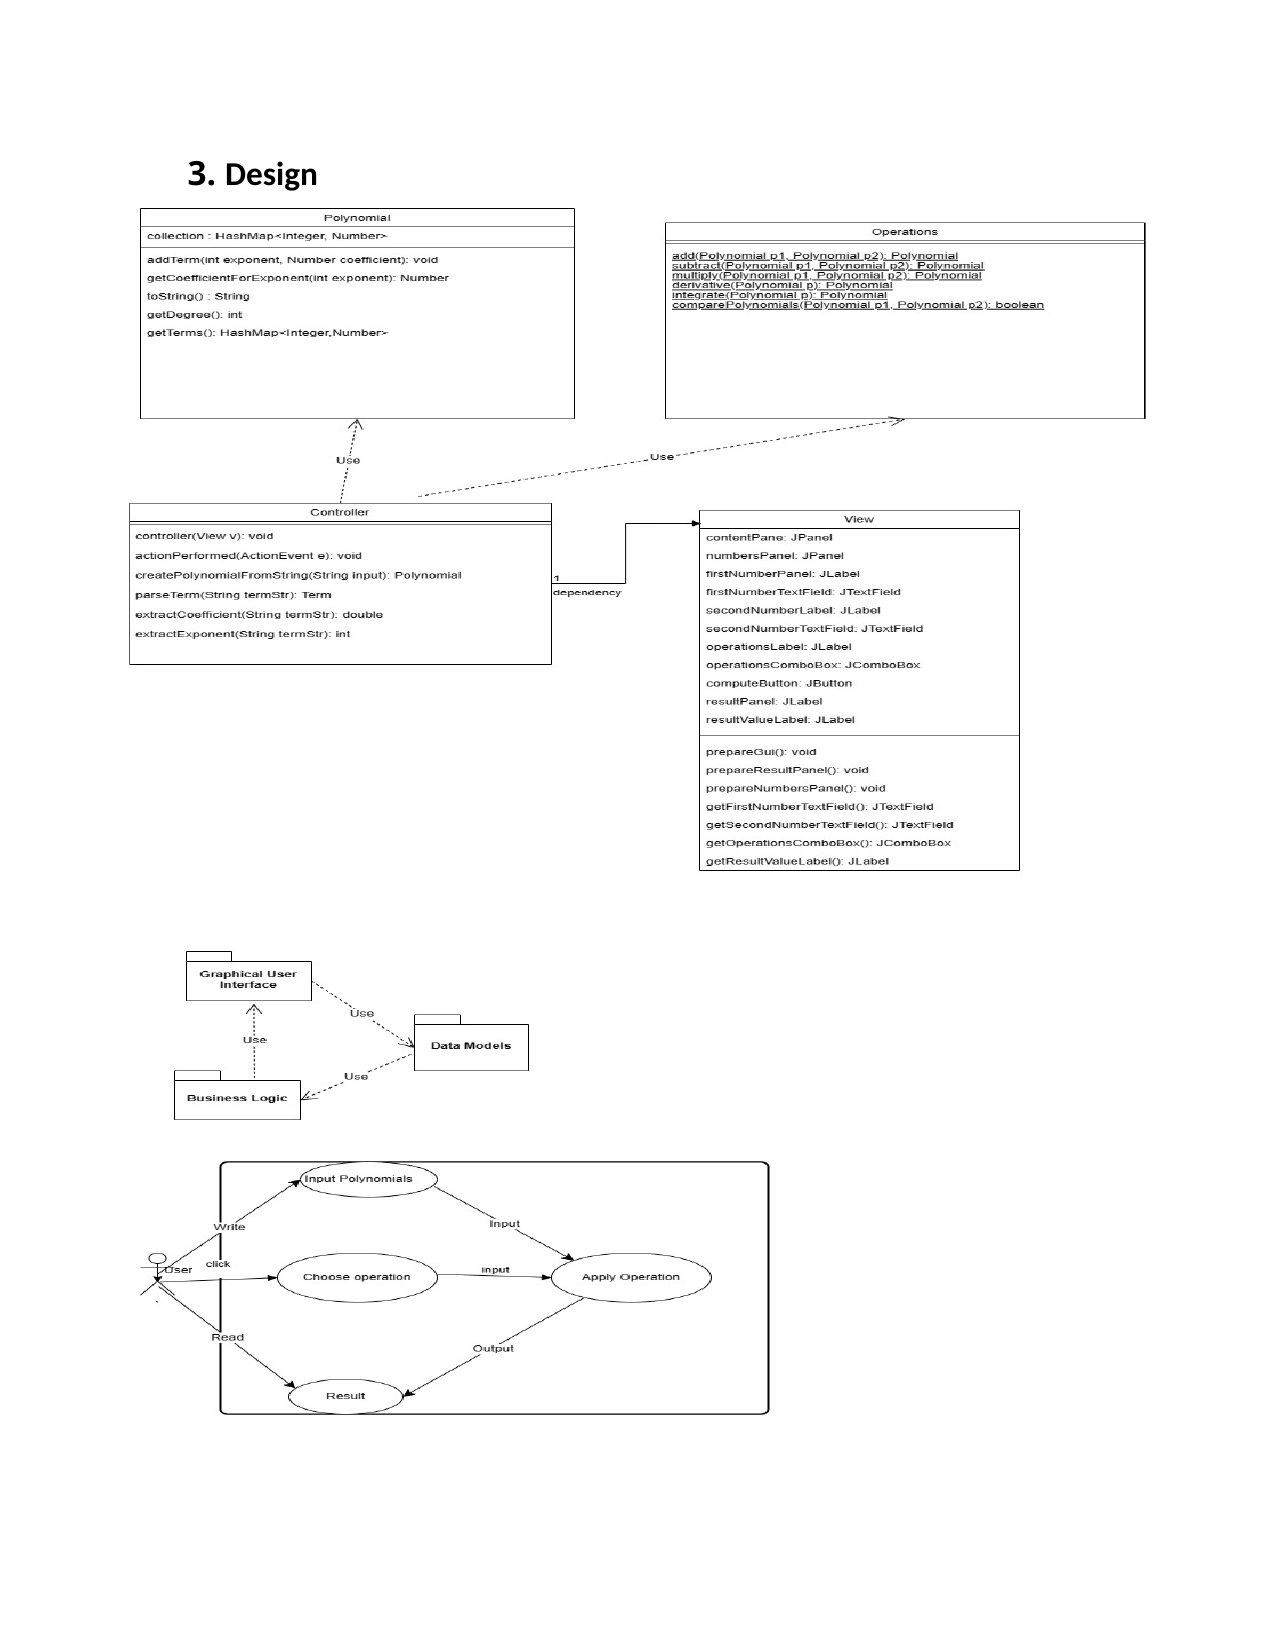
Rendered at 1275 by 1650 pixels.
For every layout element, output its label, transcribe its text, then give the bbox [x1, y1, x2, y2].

subtitle Design [187, 150, 1125, 195]
picture [129, 208, 1146, 1415]
